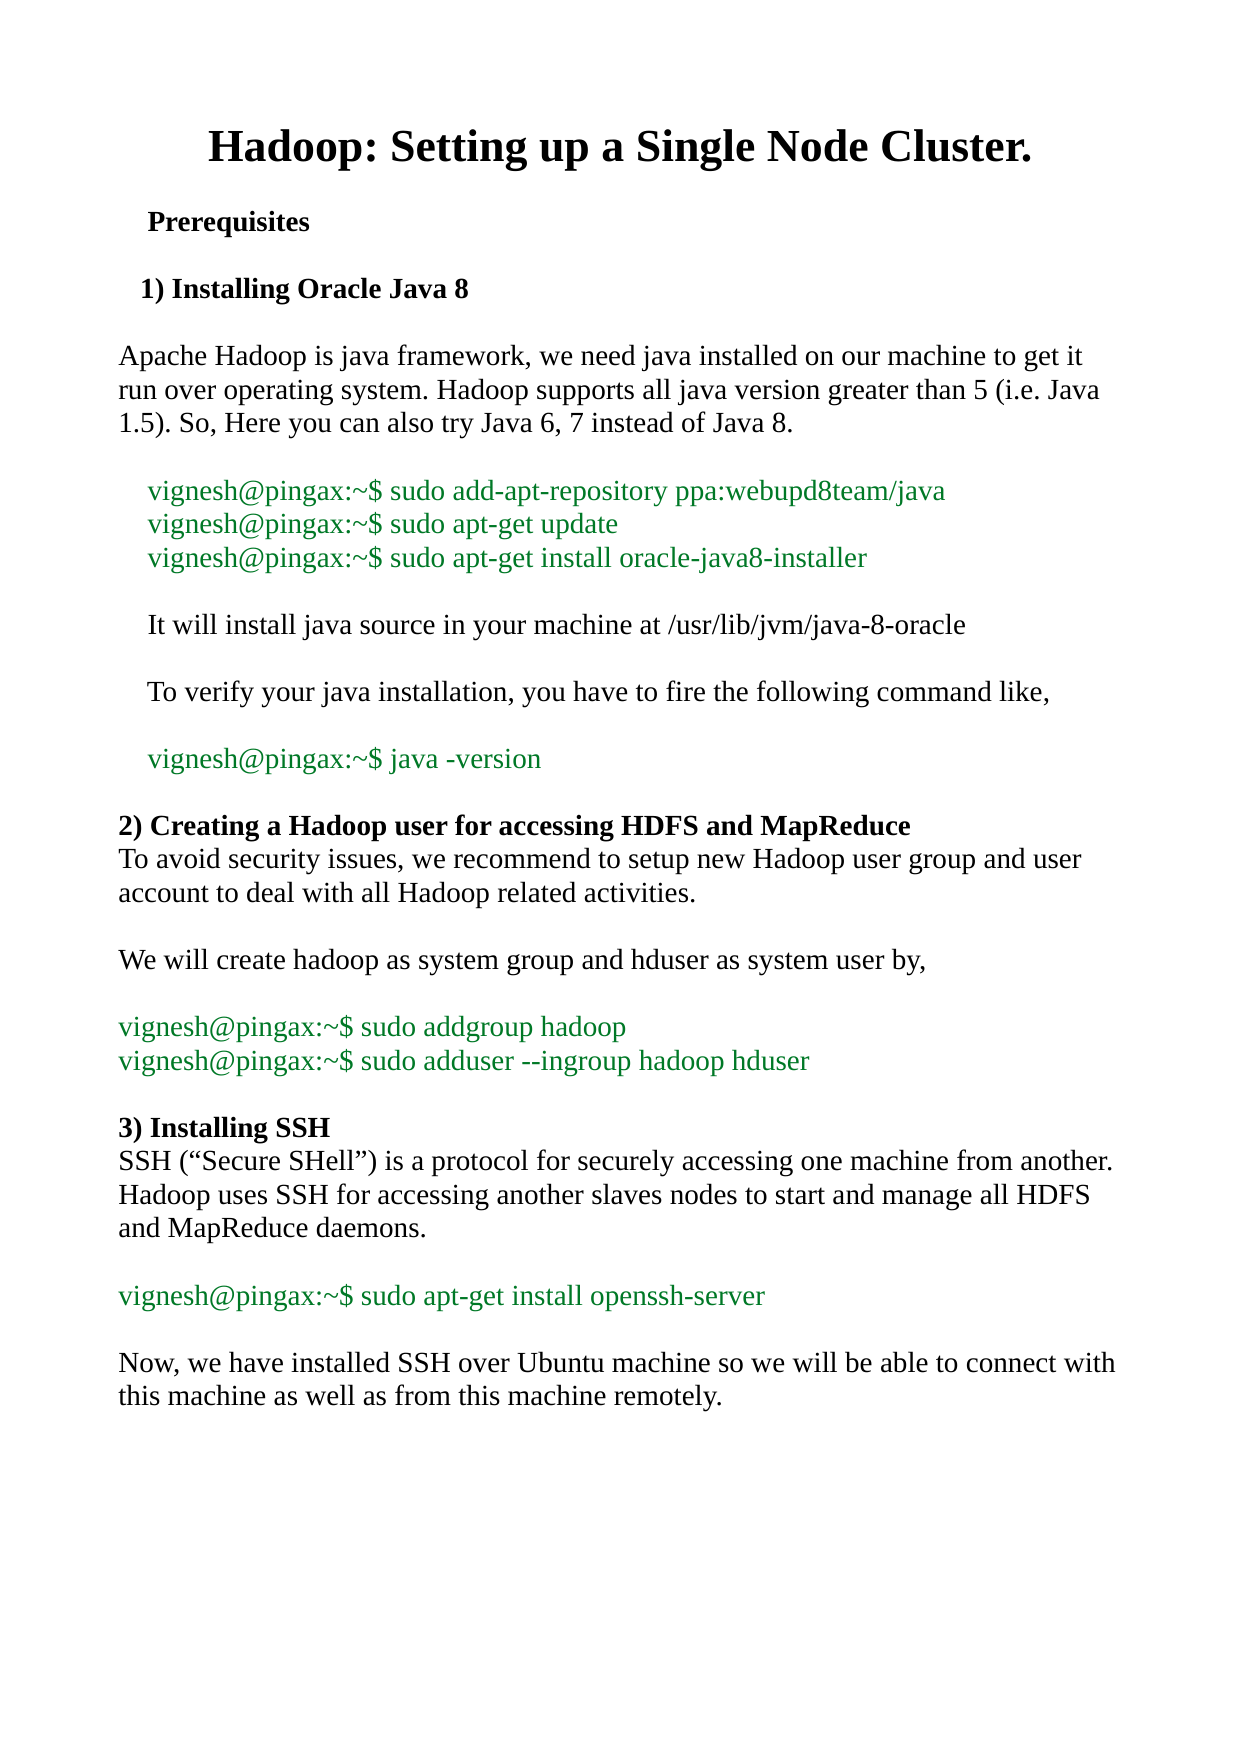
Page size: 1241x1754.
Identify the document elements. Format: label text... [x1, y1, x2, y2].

text We will create hadoop as system group and hduser as system user by, [118, 942, 1122, 976]
text Apache Hadoop is java framework, we need java installed on our machine to get it run over operating system. Hadoop supports all java version greater than 5 (i.e. Java 1.5). So, Here you can also try Java 6, 7 instead of Java 8. [118, 338, 1122, 439]
text To verify your java installation, you have to fire the following command like, [118, 674, 1122, 707]
text Now, we have installed SSH over Ubuntu machine so we will be able to connect with this machine as well as from this machine remotely. [118, 1345, 1122, 1412]
text 2) Creating a Hadoop user for accessing HDFS and MapReduce [118, 808, 1122, 842]
text vignesh@pingax:~$ sudo add-apt-repository ppa:webupd8team/java [118, 473, 1122, 506]
text vignesh@pingax:~$ sudo apt-get install oracle-java8-installer [118, 540, 1122, 573]
text vignesh@pingax:~$ sudo apt-get update [118, 506, 1122, 540]
text It will install java source in your machine at /usr/lib/jvm/java-8-oracle [118, 607, 1122, 640]
text SSH (“Secure SHell”) is a protocol for securely accessing one machine from another. Hadoop uses SSH for accessing another slaves nodes to start and manage all HDFS and MapReduce daemons. [118, 1143, 1122, 1244]
text vignesh@pingax:~$ sudo addgroup hadoop [118, 1009, 1122, 1043]
text 3) Installing SSH [118, 1110, 1122, 1143]
text 1) Installing Oracle Java 8 [118, 271, 1122, 305]
text To avoid security issues, we recommend to setup new Hadoop user group and user account to deal with all Hadoop related activities. [118, 842, 1122, 909]
text vignesh@pingax:~$ sudo adduser --ingroup hadoop hduser [118, 1043, 1122, 1076]
text vignesh@pingax:~$ sudo apt-get install openssh-server [118, 1278, 1122, 1311]
text vignesh@pingax:~$ java -version [118, 741, 1122, 774]
text Hadoop: Setting up a Single Node Cluster. [118, 118, 1122, 171]
text Prerequisites [118, 204, 1122, 238]
